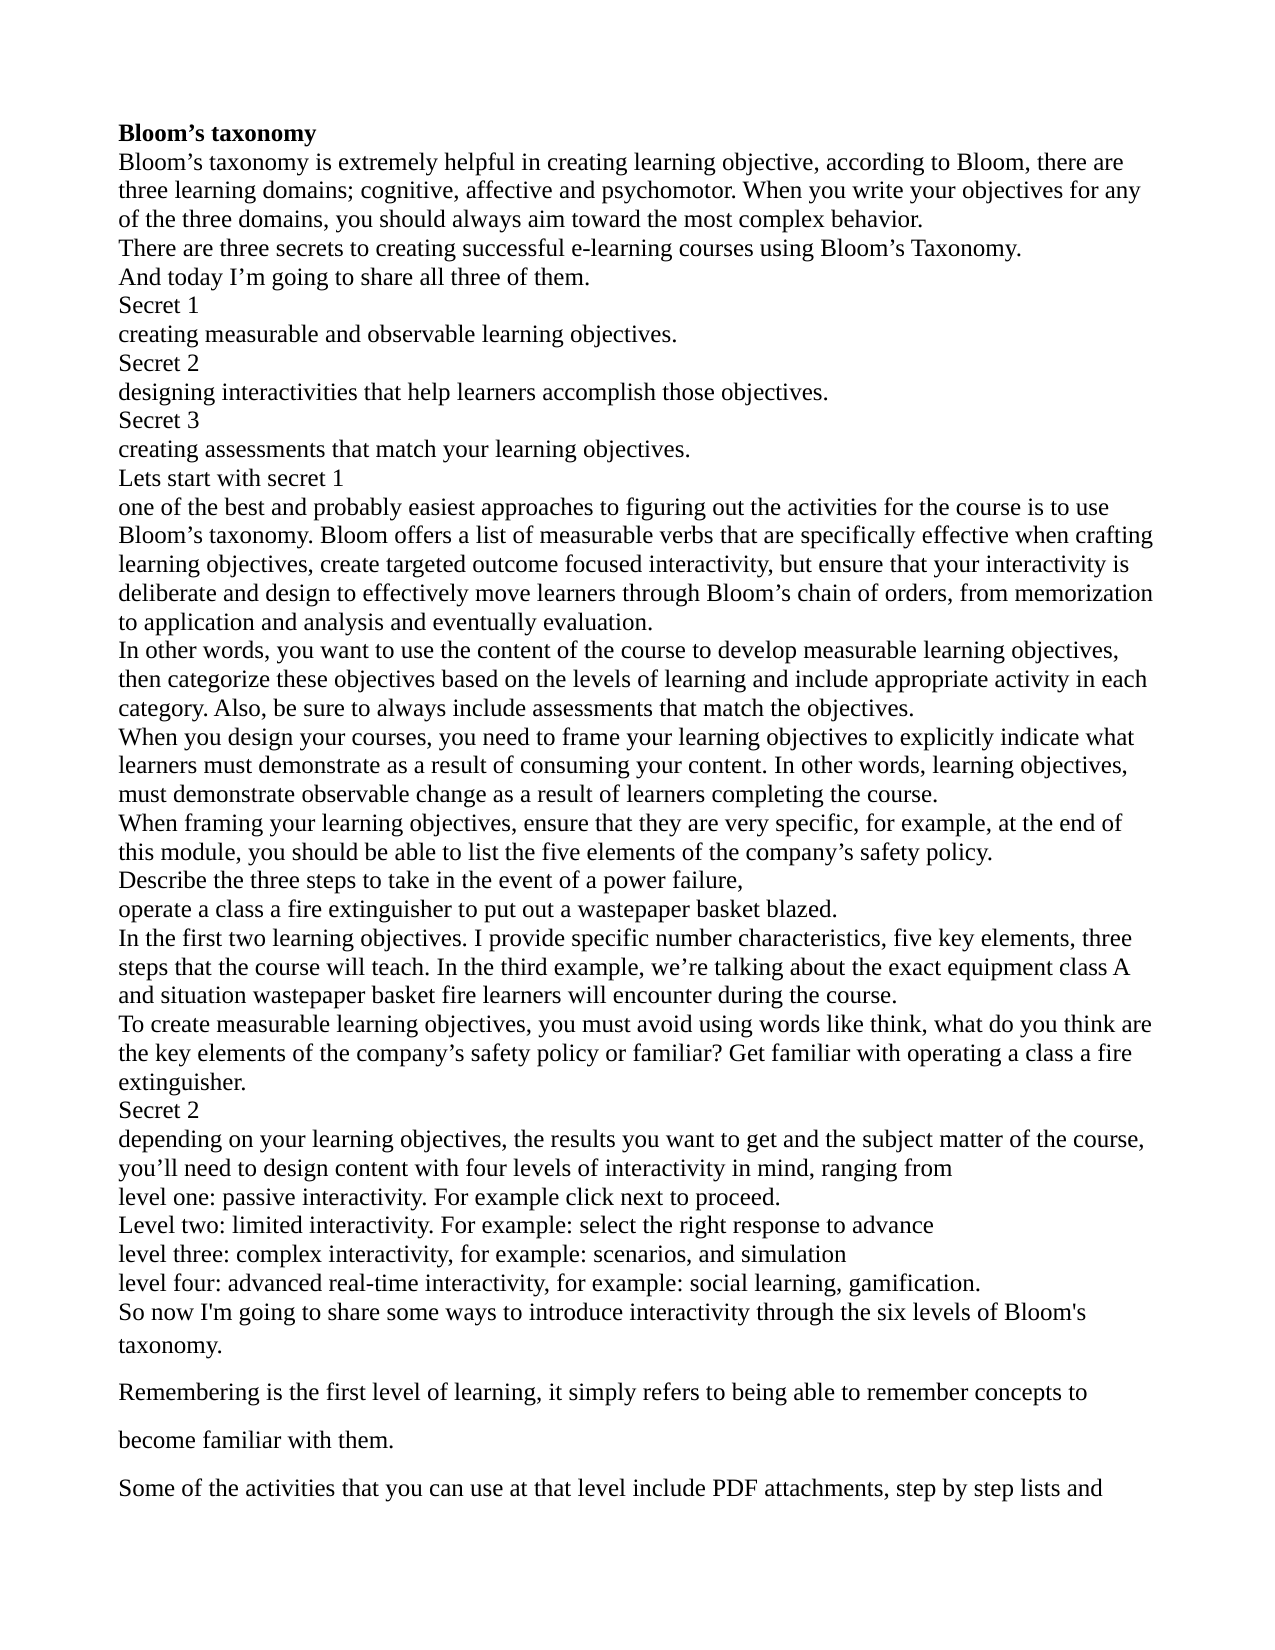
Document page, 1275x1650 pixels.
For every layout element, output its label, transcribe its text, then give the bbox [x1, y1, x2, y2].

text Bloom’s taxonomy [118, 118, 1157, 147]
text Lets start with secret 1 [118, 463, 1157, 492]
text creating measurable and observable learning objectives. [118, 319, 1157, 348]
text creating assessments that match your learning objectives. [118, 434, 1157, 463]
text designing interactivities that help learners accomplish those objectives. [118, 377, 1157, 406]
text So now I'm going to share some ways to introduce interactivity through the six levels of Bloom's taxonomy. [118, 1297, 1157, 1359]
text operate a class a fire extinguisher to put out a wastepaper basket blazed. [118, 894, 1157, 923]
text one of the best and probably easiest approaches to figuring out the activities for the course is to use Bloom’s taxonomy. Bloom offers a list of measurable verbs that are specifically effective when crafting learning objectives, create targeted outcome focused interactivity, but ensure that your interactivity is deliberate and design to effectively move learners through Bloom’s chain of orders, from memorization to application and analysis and eventually evaluation. [118, 492, 1157, 636]
text When you design your courses, you need to frame your learning objectives to explicitly indicate what learners must demonstrate as a result of consuming your content. In other words, learning objectives, must demonstrate observable change as a result of learners completing the course. [118, 722, 1157, 808]
text Bloom’s taxonomy is extremely helpful in creating learning objective, according to Bloom, there are three learning domains; cognitive, affective and psychomotor. When you write your objectives for any of the three domains, you should always aim toward the most complex behavior. [118, 147, 1157, 233]
text There are three secrets to creating successful e-learning courses using Bloom’s Taxonomy. [118, 233, 1157, 262]
text In the first two learning objectives. I provide specific number characteristics, five key elements, three steps that the course will teach. In the third example, we’re talking about the exact equipment class A and situation wastepaper basket fire learners will encounter during the course. [118, 923, 1157, 1009]
text Some of the activities that you can use at that level include PDF attachments, step by step lists and [118, 1473, 1157, 1501]
text To create measurable learning objectives, you must avoid using words like think, what do you think are the key elements of the company’s safety policy or familiar? Get familiar with operating a class a fire extinguisher. [118, 1009, 1157, 1096]
text Secret 2 [118, 1096, 1157, 1124]
text In other words, you want to use the content of the course to develop measurable learning objectives, then categorize these objectives based on the levels of learning and include appropriate activity in each category. Also, be sure to always include assessments that match the objectives. [118, 636, 1157, 722]
text Remembering is the first level of learning, it simply refers to being able to remember concepts to [118, 1377, 1157, 1406]
text Secret 1 [118, 291, 1157, 319]
text level four: advanced real-time interactivity, for example: social learning, gamification. [118, 1268, 1157, 1297]
text And today I’m going to share all three of them. [118, 262, 1157, 291]
text level three: complex interactivity, for example: scenarios, and simulation [118, 1239, 1157, 1268]
text become familiar with them. [118, 1425, 1157, 1454]
text level one: passive interactivity. For example click next to proceed. [118, 1182, 1157, 1211]
text Secret 2 [118, 348, 1157, 377]
text depending on your learning objectives, the results you want to get and the subject matter of the course, you’ll need to design content with four levels of interactivity in mind, ranging from [118, 1124, 1157, 1182]
text Secret 3 [118, 406, 1157, 434]
text Level two: limited interactivity. For example: select the right response to advance [118, 1211, 1157, 1239]
text When framing your learning objectives, ensure that they are very specific, for example, at the end of this module, you should be able to list the five elements of the company’s safety policy. [118, 808, 1157, 866]
text Describe the three steps to take in the event of a power failure, [118, 866, 1157, 894]
